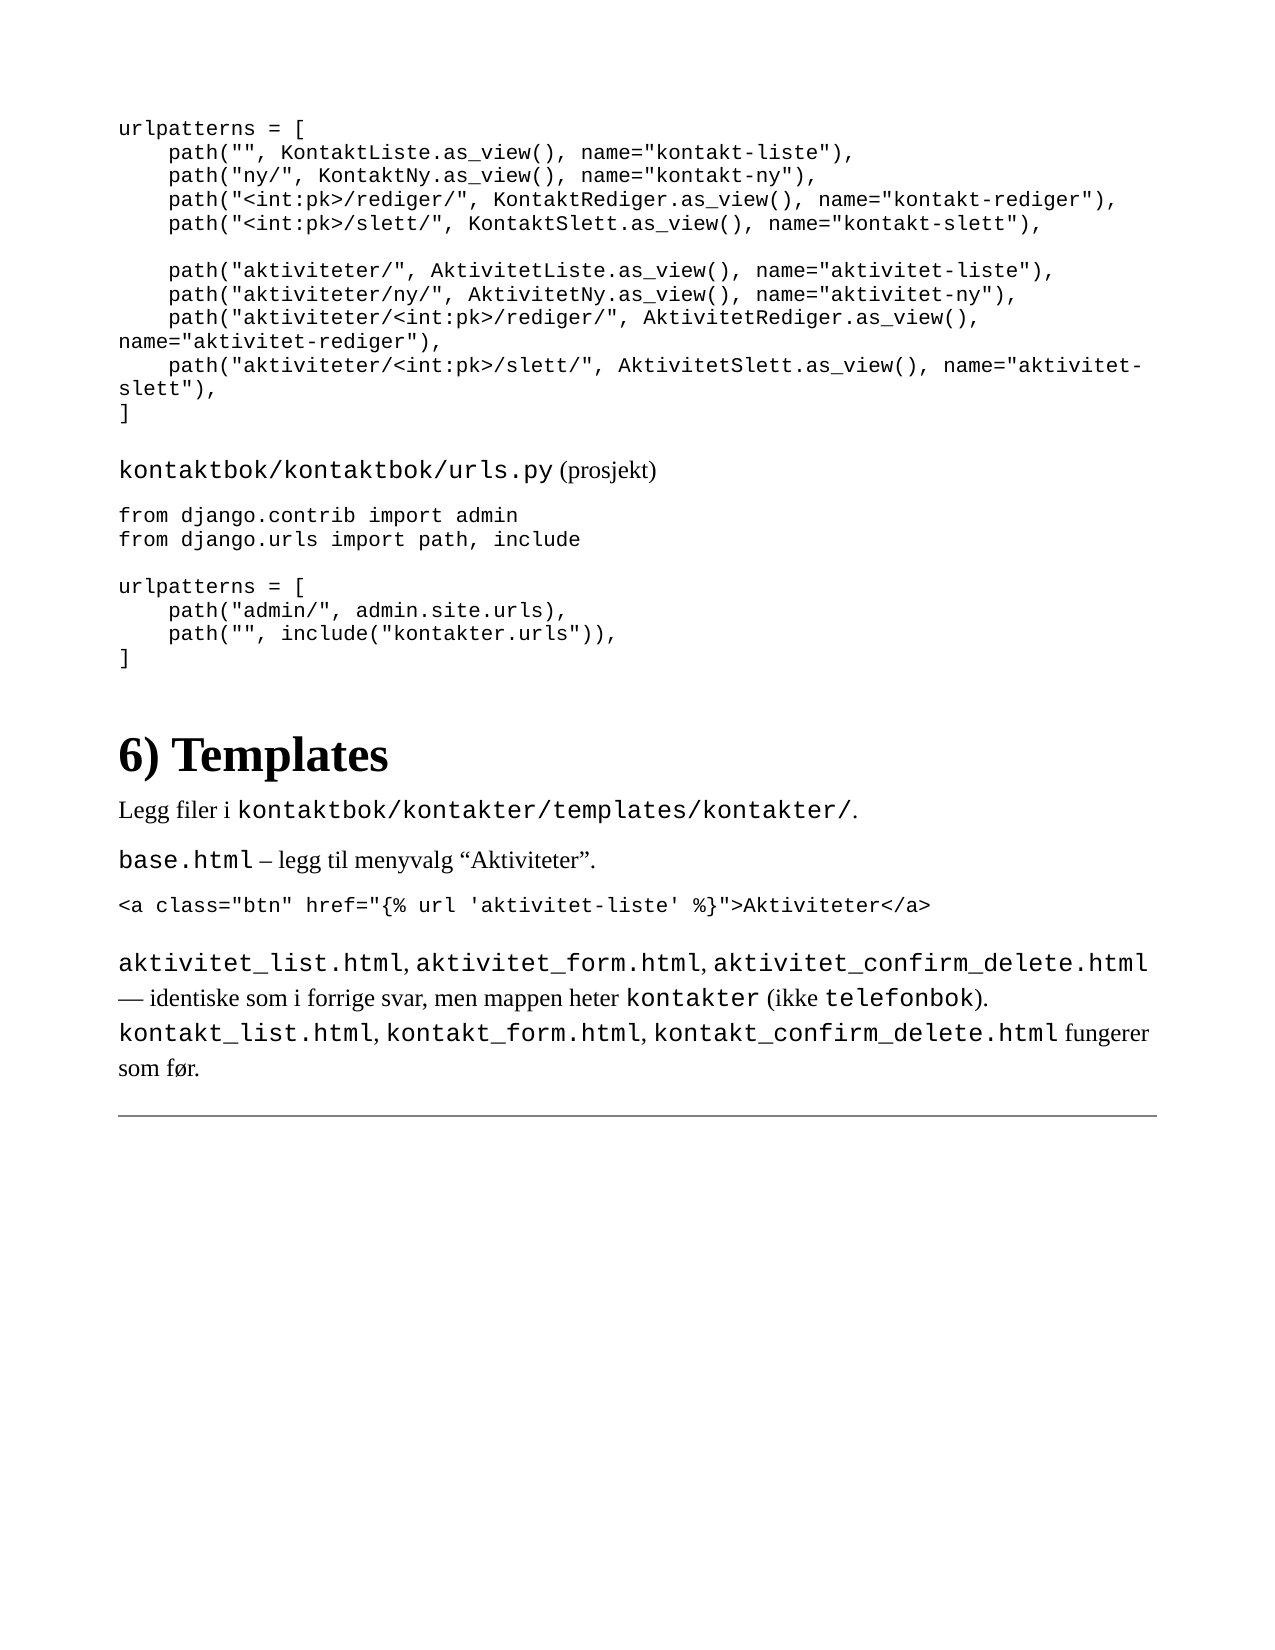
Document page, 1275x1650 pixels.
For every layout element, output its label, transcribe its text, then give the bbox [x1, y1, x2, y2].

text path("aktiviteter/<int:pk>/rediger/", AktivitetRediger.as_view(), name="aktivitet-rediger"), [118, 307, 1157, 354]
text base.html – legg til menyvalg “Aktiviteter”. [118, 845, 1157, 876]
text urlpatterns = [ [118, 576, 1157, 599]
text from django.contrib import admin [118, 505, 1157, 529]
text path("<int:pk>/rediger/", KontaktRediger.as_view(), name="kontakt-rediger"), [118, 189, 1157, 213]
text path("aktiviteter/", AktivitetListe.as_view(), name="aktivitet-liste"), [118, 260, 1157, 284]
text ] [118, 647, 1157, 671]
text <a class="btn" href="{% url 'aktivitet-liste' %}">Aktiviteter</a> [118, 895, 1157, 919]
text path("aktiviteter/<int:pk>/slett/", AktivitetSlett.as_view(), name="aktivitet-slett"), [118, 354, 1157, 402]
text path("", KontaktListe.as_view(), name="kontakt-liste"), [118, 142, 1157, 165]
text urlpatterns = [ [118, 118, 1157, 142]
text path("<int:pk>/slett/", KontaktSlett.as_view(), name="kontakt-slett"), [118, 213, 1157, 236]
subtitle 6) Templates [118, 725, 1157, 782]
text path("ny/", KontaktNy.as_view(), name="kontakt-ny"), [118, 165, 1157, 189]
text aktivitet_list.html, aktivitet_form.html, aktivitet_confirm_delete.html — identiske som i forrige svar, men mappen heter kontakter (ikke telefonbok). kontakt_list.html, kontakt_form.html, kontakt_confirm_delete.html fungerer som før. [118, 948, 1157, 1082]
text from django.urls import path, include [118, 529, 1157, 552]
text ] [118, 402, 1157, 426]
text path("", include("kontakter.urls")), [118, 623, 1157, 647]
text path("admin/", admin.site.urls), [118, 599, 1157, 623]
text kontaktbok/kontaktbok/urls.py (prosjekt) [118, 455, 1157, 486]
text Legg filer i kontaktbok/kontakter/templates/kontakter/. [118, 795, 1157, 826]
text path("aktiviteter/ny/", AktivitetNy.as_view(), name="aktivitet-ny"), [118, 284, 1157, 307]
